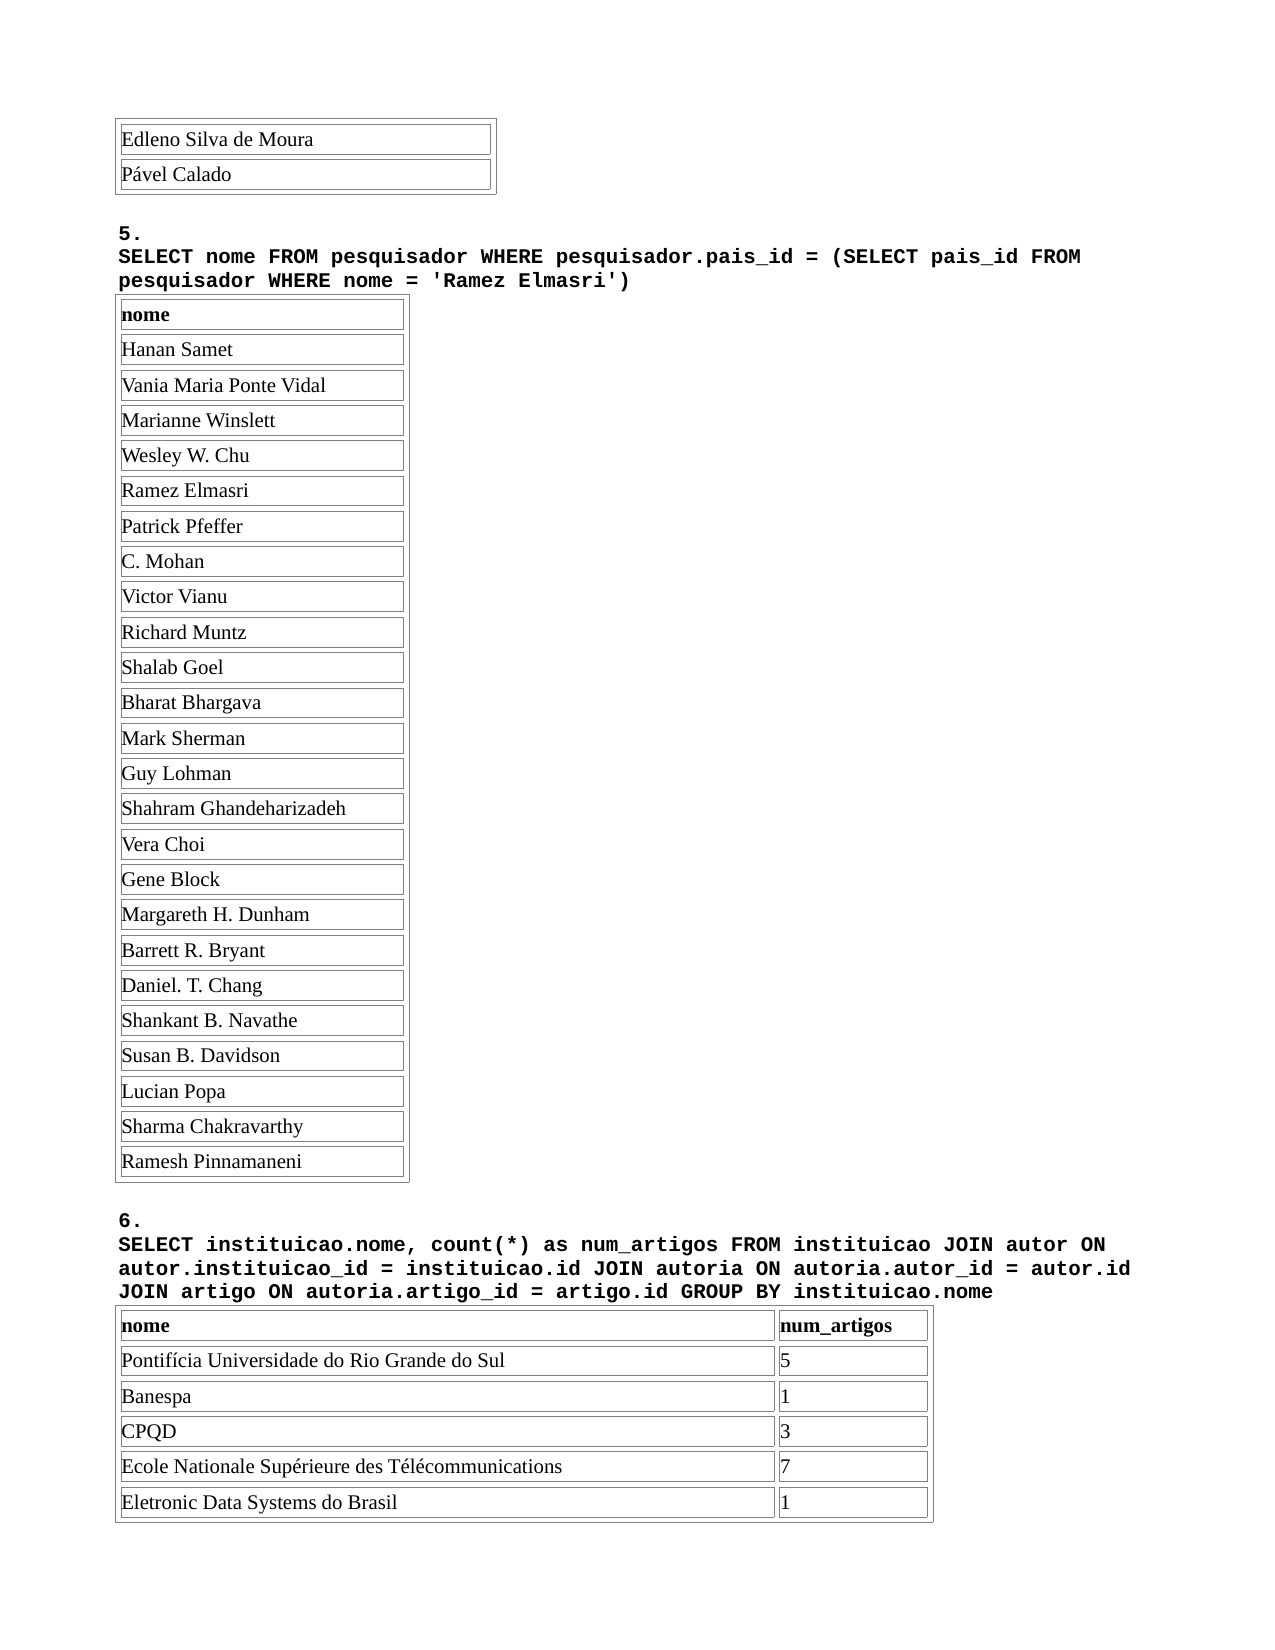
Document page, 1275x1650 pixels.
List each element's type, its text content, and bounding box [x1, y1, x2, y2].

table_cell 1 [777, 1481, 930, 1517]
table_cell Shahram Ghandeharizadeh [118, 788, 406, 823]
table_cell Susan B. Davidson [118, 1035, 406, 1070]
table_cell Patrick Pfeffer [118, 505, 406, 541]
table_cell Barrett R. Bryant [118, 929, 406, 964]
table_header nome [118, 295, 406, 329]
table_cell 5 [777, 1340, 930, 1375]
table_cell Sharma Chakravarthy [118, 1106, 406, 1141]
table_cell Mark Sherman [118, 717, 406, 753]
text SELECT nome FROM pesquisador WHERE pesquisador.pais_id = (SELECT pais_id FROM pesquisador WHERE nome = 'Ramez Elmasri') [118, 246, 1157, 293]
table_cell Bharat Bhargava [118, 682, 406, 717]
table_cell Ramez Elmasri [118, 470, 406, 505]
table_cell Marianne Winslett [118, 400, 406, 435]
table_cell 1 [777, 1375, 930, 1411]
text 6. [118, 1210, 1157, 1234]
table_cell 7 [777, 1446, 930, 1481]
table_cell Vera Choi [118, 823, 406, 858]
table_cell Margareth H. Dunham [118, 894, 406, 929]
table_cell Hanan Samet [118, 329, 406, 364]
text SELECT instituicao.nome, count(*) as num_artigos FROM instituicao JOIN autor ON autor.instituicao_id = instituicao.id JOIN autoria ON autoria.autor_id = autor.id JOIN artigo ON autoria.artigo_id = artigo.id GROUP BY instituicao.nome [118, 1234, 1157, 1305]
table_cell Lucian Popa [118, 1070, 406, 1106]
table_cell Pontifícia Universidade do Rio Grande do Sul [118, 1340, 777, 1375]
table_cell Vania Maria Ponte Vidal [118, 364, 406, 399]
table_cell Victor Vianu [118, 576, 406, 611]
table_cell Pável Calado [118, 154, 493, 189]
table_cell Gene Block [118, 859, 406, 894]
table_header num_artigos [777, 1306, 930, 1340]
table_cell CPQD [118, 1411, 777, 1446]
text 5. [118, 223, 1157, 246]
table_cell Shankant B. Navathe [118, 1000, 406, 1035]
table_cell Ecole Nationale Supérieure des Télécommunications [118, 1446, 777, 1481]
table_cell Richard Muntz [118, 611, 406, 647]
table_cell Edleno Silva de Moura [118, 119, 493, 153]
table_cell Eletronic Data Systems do Brasil [118, 1481, 777, 1517]
table_cell Wesley W. Chu [118, 435, 406, 470]
table_cell Shalab Goel [118, 647, 406, 682]
table_cell Guy Lohman [118, 753, 406, 788]
table_cell Daniel. T. Chang [118, 965, 406, 1000]
table_cell C. Mohan [118, 541, 406, 576]
table_cell Ramesh Pinnamaneni [118, 1141, 406, 1176]
table_cell Banespa [118, 1375, 777, 1411]
table_cell 3 [777, 1411, 930, 1446]
table_header nome [118, 1306, 777, 1340]
